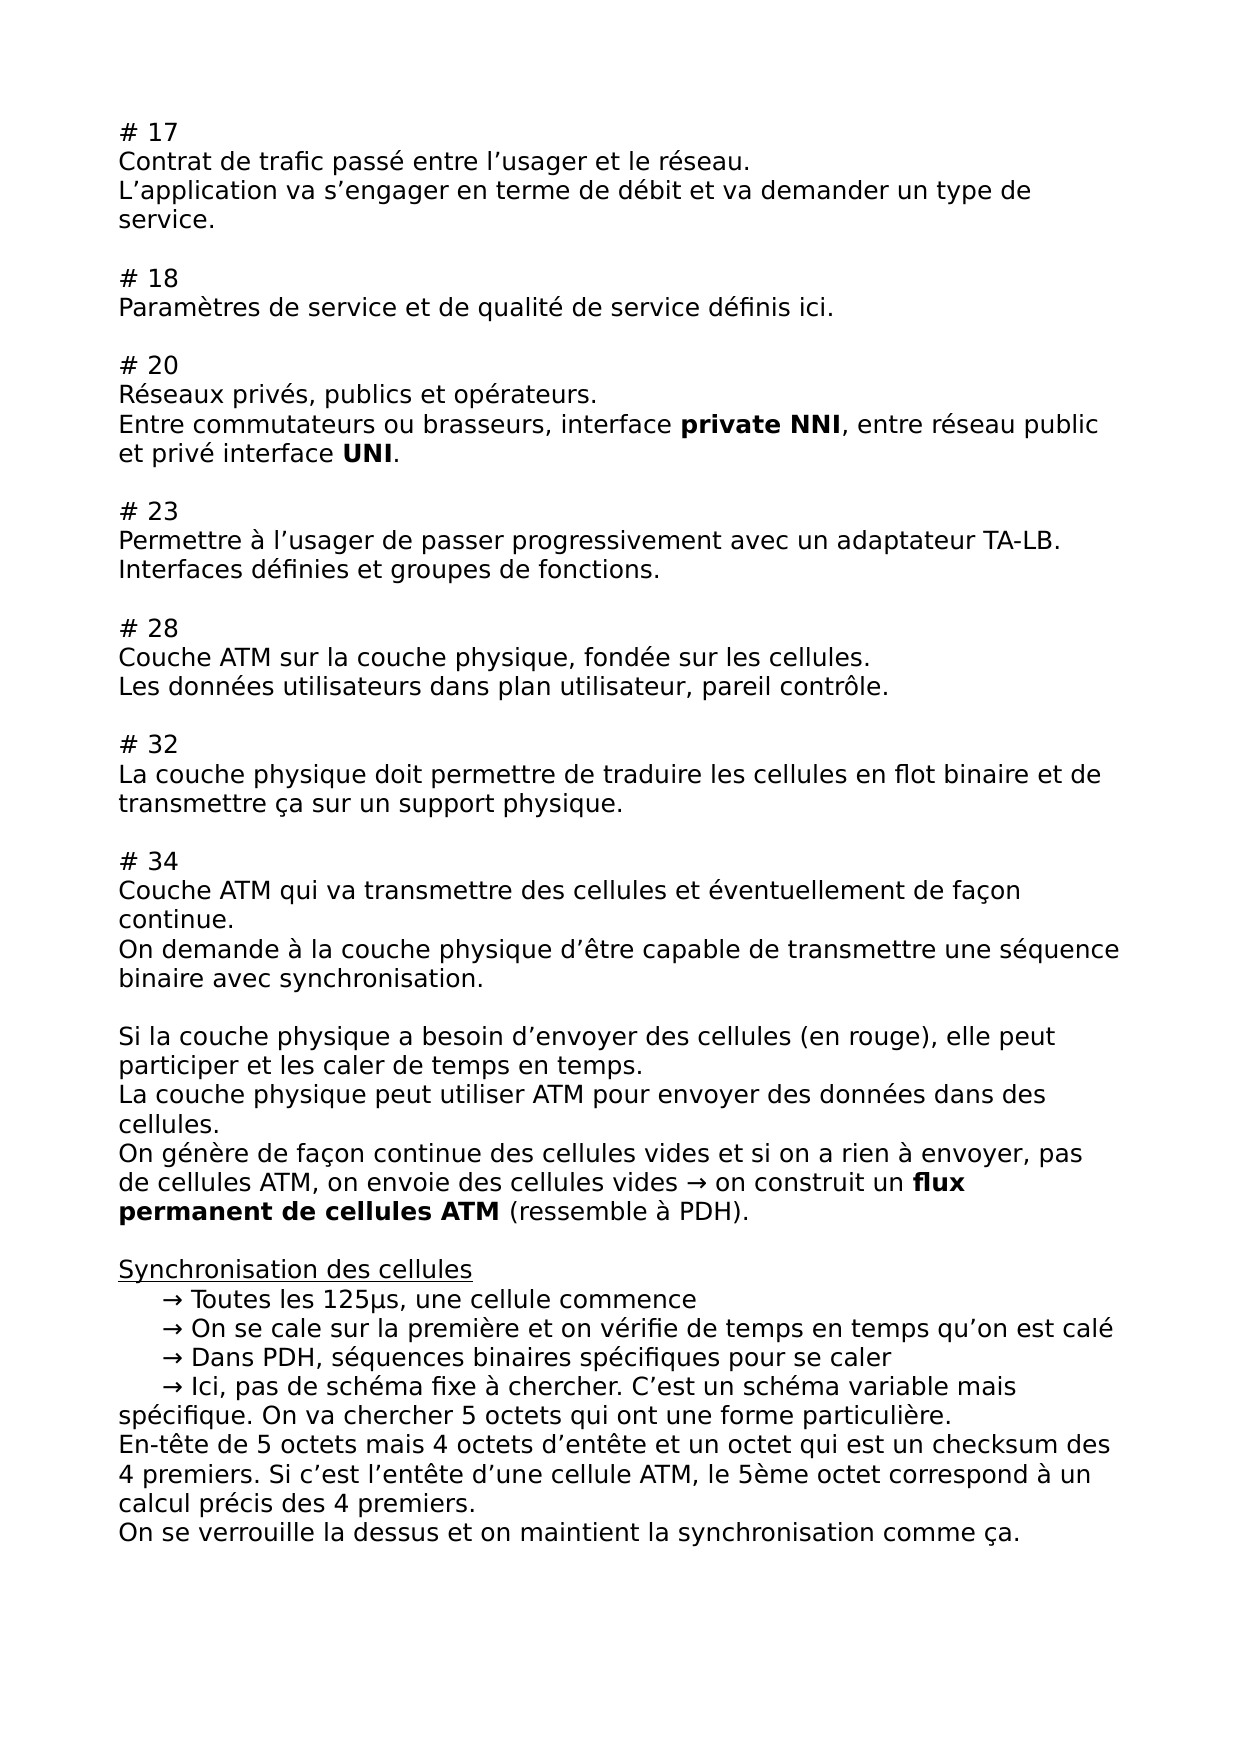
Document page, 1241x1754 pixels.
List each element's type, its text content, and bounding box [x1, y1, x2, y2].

text # 18 [118, 264, 1122, 293]
text Contrat de trafic passé entre l’usager et le réseau. [118, 147, 1122, 176]
text L’application va s’engager en terme de débit et va demander un type de service. [118, 176, 1122, 235]
text # 23 [118, 497, 1122, 526]
text Paramètres de service et de qualité de service définis ici. [118, 293, 1122, 322]
text Les données utilisateurs dans plan utilisateur, pareil contrôle. [118, 672, 1122, 701]
text # 28 [118, 614, 1122, 643]
text → Dans PDH, séquences binaires spécifiques pour se caler [118, 1343, 1122, 1372]
text Synchronisation des cellules [118, 1256, 1122, 1285]
text Entre commutateurs ou brasseurs, interface private NNI, entre réseau public et privé interface UNI. [118, 410, 1122, 468]
text # 17 [118, 118, 1122, 147]
text # 32 [118, 731, 1122, 760]
text La couche physique doit permettre de traduire les cellules en flot binaire et de transmettre ça sur un support physique. [118, 760, 1122, 818]
text → Ici, pas de schéma fixe à chercher. C’est un schéma variable mais spécifique. On va chercher 5 octets qui ont une forme particulière. [118, 1372, 1122, 1431]
text # 20 [118, 351, 1122, 381]
text # 34 [118, 847, 1122, 876]
text → On se cale sur la première et on vérifie de temps en temps qu’on est calé [118, 1314, 1122, 1343]
text On demande à la couche physique d’être capable de transmettre une séquence binaire avec synchronisation. [118, 935, 1122, 993]
text En-tête de 5 octets mais 4 octets d’entête et un octet qui est un checksum des 4 premiers. Si c’est l’entête d’une cellule ATM, le 5ème octet correspond à un calcul précis des 4 premiers. [118, 1431, 1122, 1518]
text Si la couche physique a besoin d’envoyer des cellules (en rouge), elle peut participer et les caler de temps en temps. [118, 1022, 1122, 1081]
text Permettre à l’usager de passer progressivement avec un adaptateur TA-LB. Interfaces définies et groupes de fonctions. [118, 526, 1122, 585]
text La couche physique peut utiliser ATM pour envoyer des données dans des cellules. [118, 1081, 1122, 1139]
text On se verrouille la dessus et on maintient la synchronisation comme ça. [118, 1518, 1122, 1547]
text → Toutes les 125µs, une cellule commence [118, 1285, 1122, 1314]
text Couche ATM qui va transmettre des cellules et éventuellement de façon continue. [118, 876, 1122, 935]
text On génère de façon continue des cellules vides et si on a rien à envoyer, pas de cellules ATM, on envoie des cellules vides → on construit un flux permanent de cellules ATM (ressemble à PDH). [118, 1139, 1122, 1226]
text Couche ATM sur la couche physique, fondée sur les cellules. [118, 643, 1122, 672]
text Réseaux privés, publics et opérateurs. [118, 381, 1122, 410]
